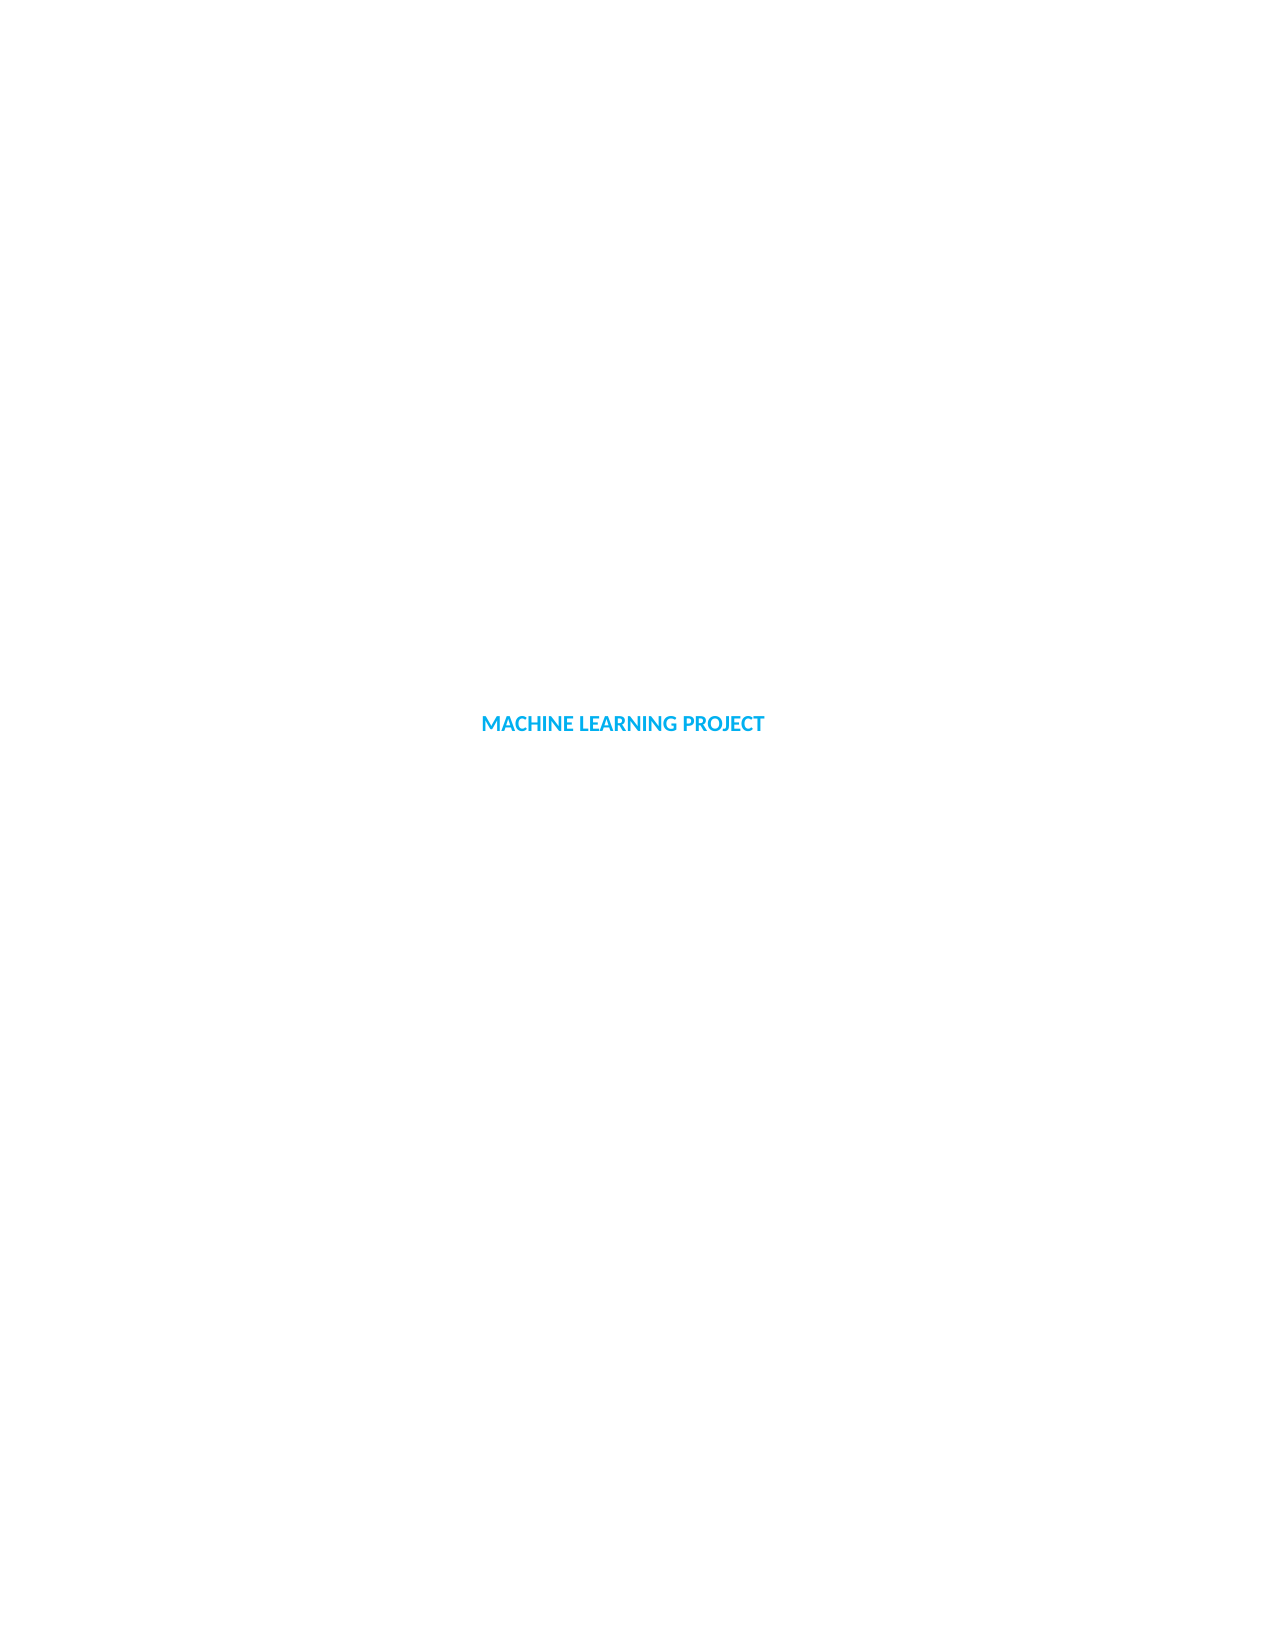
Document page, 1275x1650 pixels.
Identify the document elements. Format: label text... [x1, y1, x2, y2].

text MACHINE LEARNING PROJECT [150, 709, 1125, 737]
